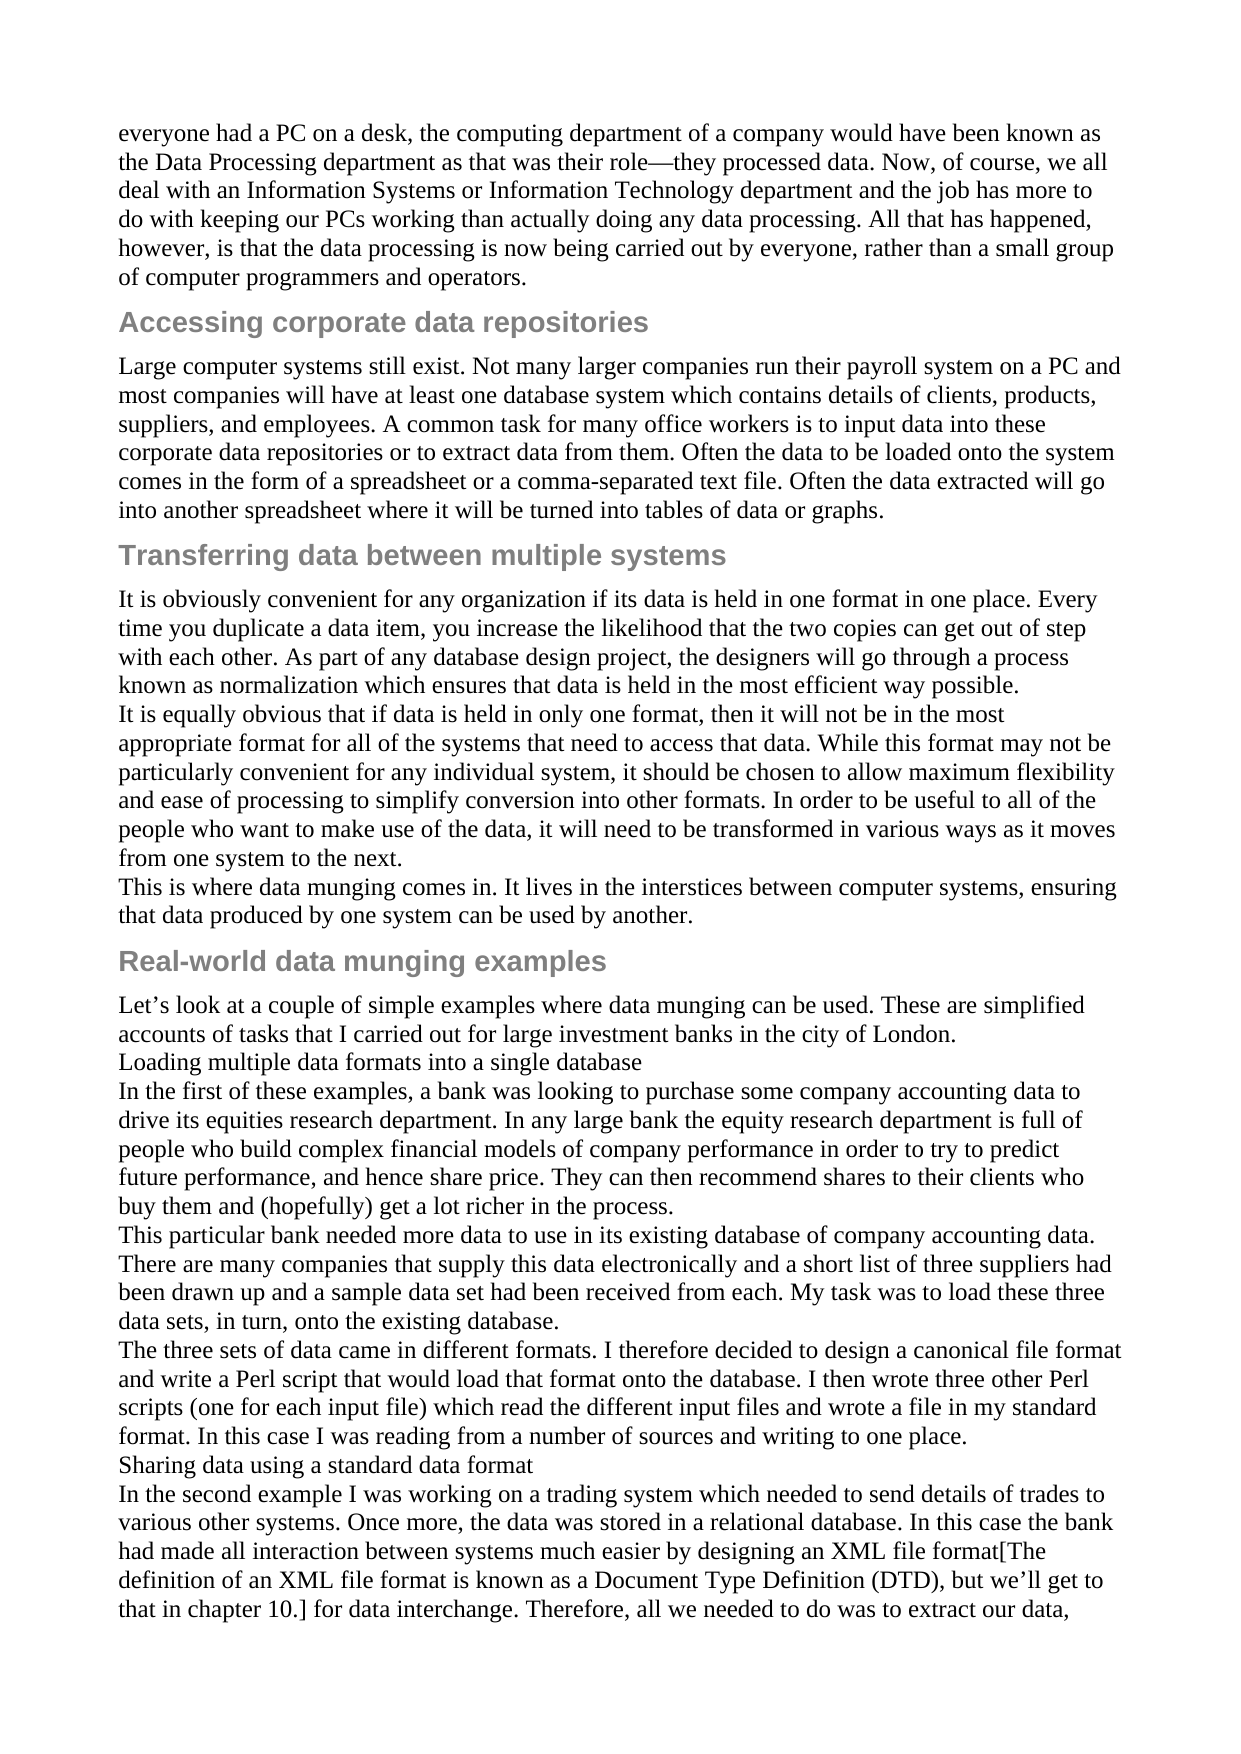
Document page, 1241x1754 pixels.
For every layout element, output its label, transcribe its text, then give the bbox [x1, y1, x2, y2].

text everyone had a PC on a desk, the computing department of a company would have been known as the Data Processing department as that was their role—they processed data. Now, of course, we all deal with an Information Systems or Information Technology department and the job has more to do with keeping our PCs working than actually doing any data processing. All that has happened, however, is that the data processing is now being carried out by everyone, rather than a small group of computer programmers and operators. [118, 118, 1122, 291]
subtitle Real-world data munging examples [118, 944, 1122, 977]
text Loading multiple data formats into a single database [118, 1047, 1122, 1076]
text It is obviously convenient for any organization if its data is held in one format in one place. Every time you duplicate a data item, you increase the likelihood that the two copies can get out of step with each other. As part of any database design project, the designers will go through a process known as normalization which ensures that data is held in the most efficient way possible. [118, 584, 1122, 699]
subtitle Transferring data between multiple systems [118, 538, 1122, 572]
text It is equally obvious that if data is held in only one format, then it will not be in the most appropriate format for all of the systems that need to access that data. While this format may not be particularly convenient for any individual system, it should be chosen to allow maximum flexibility and ease of processing to simplify conversion into other formats. In order to be useful to all of the people who want to make use of the data, it will need to be transformed in various ways as it moves from one system to the next. [118, 699, 1122, 872]
text In the first of these examples, a bank was looking to purchase some company accounting data to drive its equities research department. In any large bank the equity research department is full of people who build complex financial models of company performance in order to try to predict future performance, and hence share price. They can then recommend shares to their clients who buy them and (hopefully) get a lot richer in the process. [118, 1076, 1122, 1220]
text The three sets of data came in different formats. I therefore decided to design a canonical file format and write a Perl script that would load that format onto the database. I then wrote three other Perl scripts (one for each input file) which read the different input files and wrote a file in my standard format. In this case I was reading from a number of sources and writing to one place. [118, 1335, 1122, 1450]
text Large computer systems still exist. Not many larger companies run their payroll system on a PC and most companies will have at least one database system which contains details of clients, products, suppliers, and employees. A common task for many office workers is to input data into these corporate data repositories or to extract data from them. Often the data to be loaded onto the system comes in the form of a spreadsheet or a comma-separated text file. Often the data extracted will go into another spreadsheet where it will be turned into tables of data or graphs. [118, 351, 1122, 524]
text Sharing data using a standard data format [118, 1450, 1122, 1479]
text In the second example I was working on a trading system which needed to send details of trades to various other systems. Once more, the data was stored in a relational database. In this case the bank had made all interaction between systems much easier by designing an XML file format[The definition of an XML file format is known as a Document Type Definition (DTD), but we’ll get to that in chapter 10.] for data interchange. Therefore, all we needed to do was to extract our data, [118, 1479, 1122, 1622]
text Let’s look at a couple of simple examples where data munging can be used. These are simplified accounts of tasks that I carried out for large investment banks in the city of London. [118, 990, 1122, 1047]
text This is where data munging comes in. It lives in the interstices between computer systems, ensuring that data produced by one system can be used by another. [118, 872, 1122, 929]
text This particular bank needed more data to use in its existing database of company accounting data. There are many companies that supply this data electronically and a short list of three suppliers had been drawn up and a sample data set had been received from each. My task was to load these three data sets, in turn, onto the existing database. [118, 1220, 1122, 1335]
subtitle Accessing corporate data repositories [118, 305, 1122, 339]
